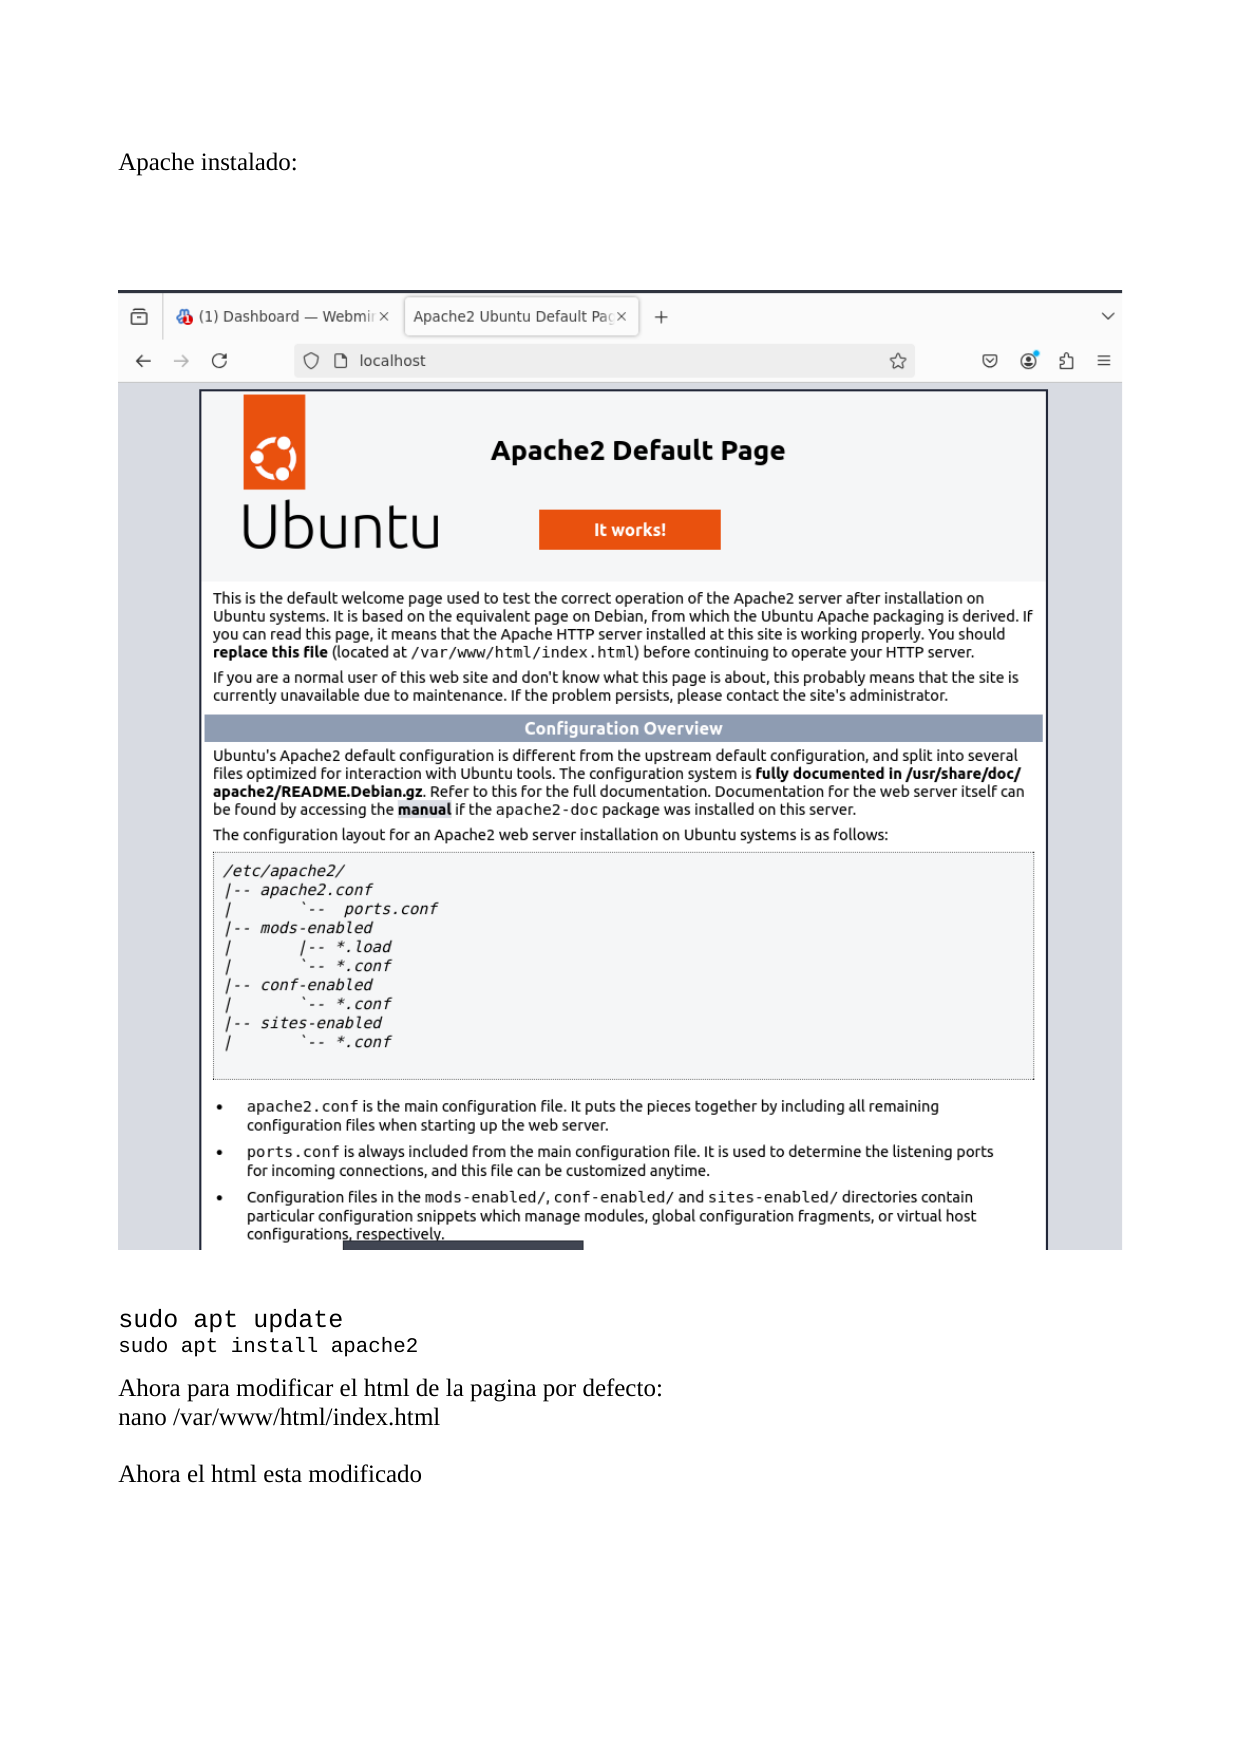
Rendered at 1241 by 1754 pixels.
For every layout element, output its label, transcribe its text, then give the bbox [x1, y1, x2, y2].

text Link tutorial para instalar webmin: Loggear como root !IMPORTATE¡ https://webmin.com/download/#install Comandos webmin: curl -o setup-repos.sh https://raw.githubusercontent.com/webmin/webmin/master/setup-repos.sh sh setup-repos.sh apt-get install webmin --install-recommends Colocar https://localhost:10000 Apache instalado: sudo apt update [118, 1250, 1122, 1335]
text Ahora para modificar el html de la pagina por defecto: nano /var/www/html/index.html Ahora el html esta modificado [118, 1373, 1122, 1488]
text Link tutorial para instalar webmin: Loggear como root !IMPORTATE¡ https://webmin.com/download/#install Comandos webmin: curl -o setup-repos.sh https://raw.githubusercontent.com/webmin/webmin/master/setup-repos.sh sh setup-repos.sh apt-get install webmin --install-recommends Colocar https://localhost:10000 Apache instalado: sudo apt update [118, 118, 1122, 290]
picture [118, 290, 1123, 1250]
text sudo apt install apache2 [118, 1335, 1122, 1359]
